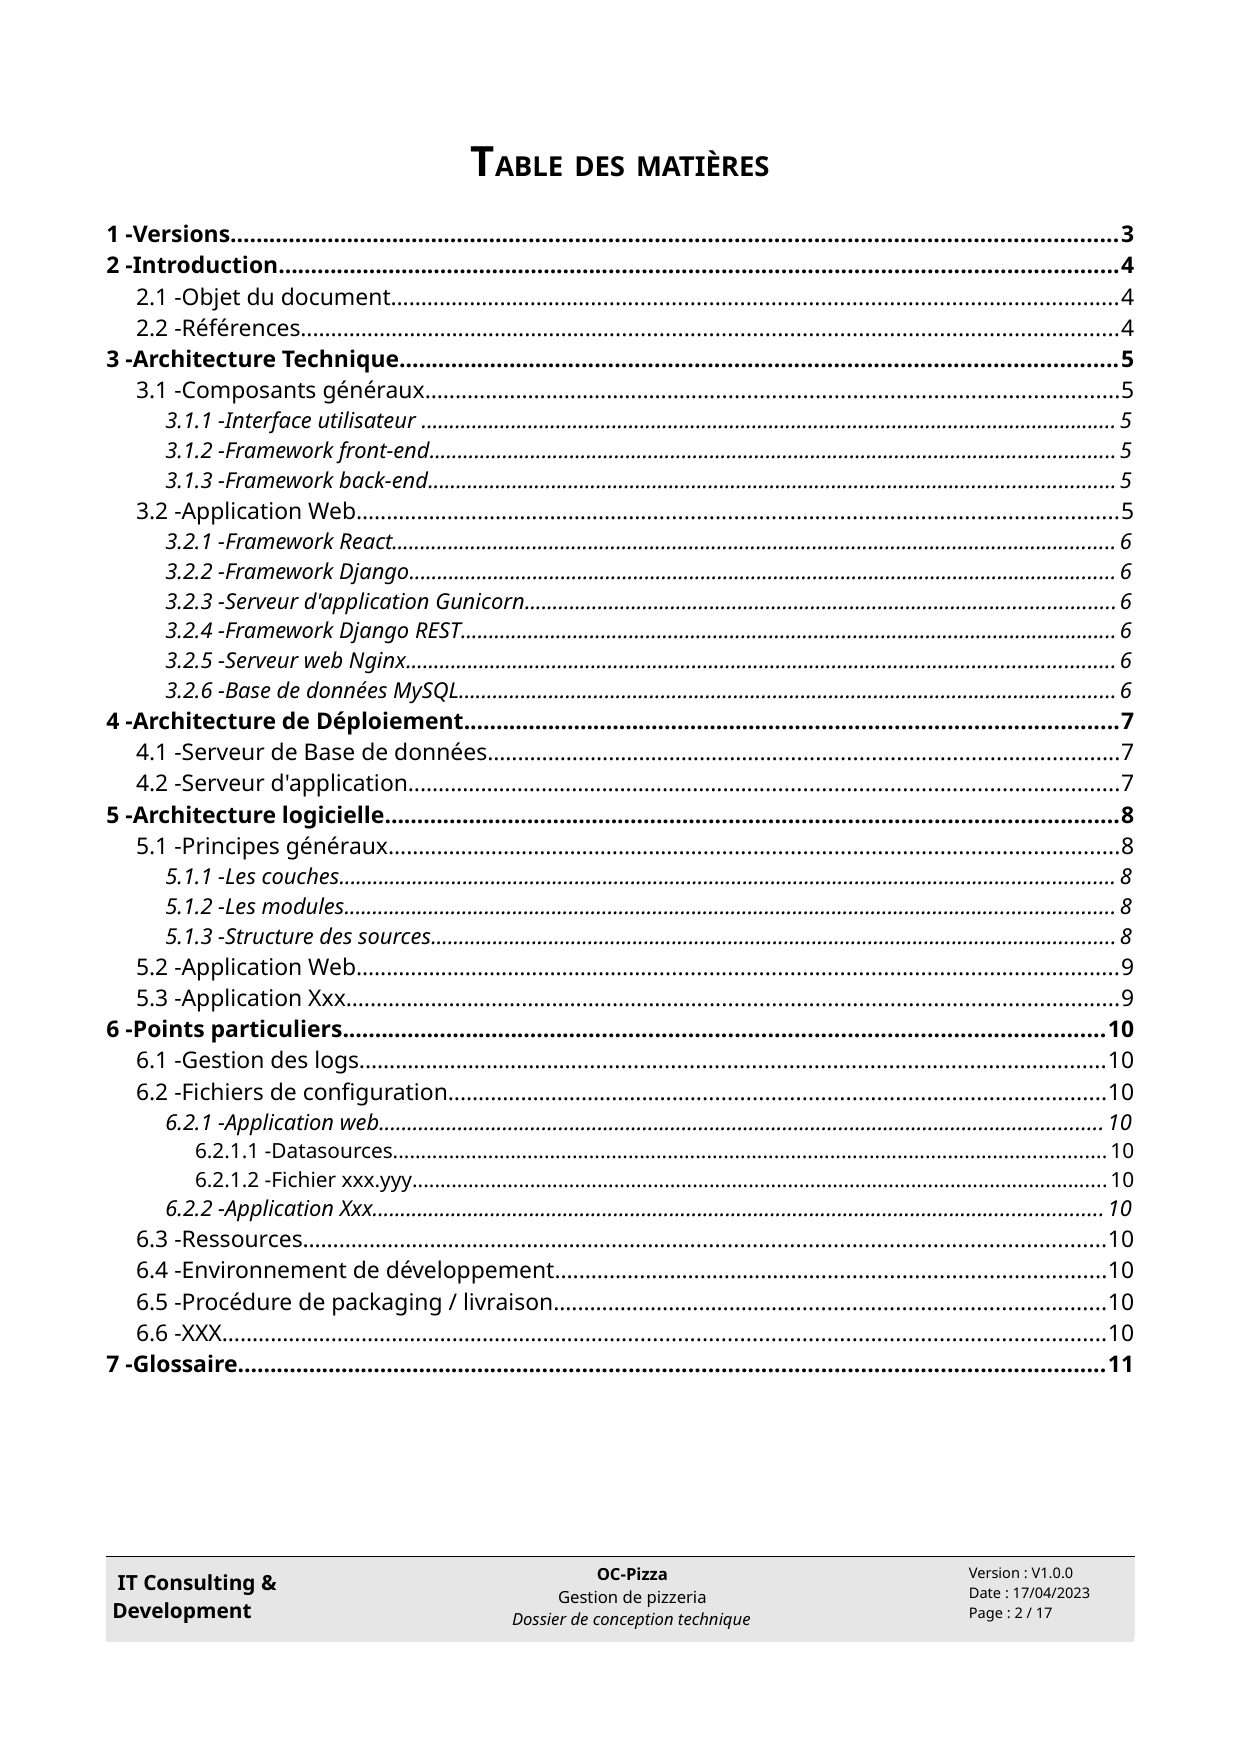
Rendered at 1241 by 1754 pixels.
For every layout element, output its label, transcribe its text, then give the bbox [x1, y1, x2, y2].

text 3.1.2 -Framework front-end 5 [165, 435, 1134, 465]
text 6.2.2 -Application Xxx 10 [165, 1193, 1134, 1223]
text 6.1 -Gestion des logs 10 [136, 1044, 1134, 1075]
text 2.1 -Objet du document 4 [136, 280, 1134, 312]
text 6.5 -Procédure de packaging / livraison 10 [136, 1286, 1134, 1317]
text 6.4 -Environnement de développement 10 [136, 1254, 1134, 1286]
text 3.2.3 -Serveur d'application Gunicorn 6 [165, 586, 1134, 615]
text 3.1.1 -Interface utilisateur 5 [165, 405, 1134, 435]
text 3.2.6 -Base de données MySQL 6 [165, 675, 1134, 705]
text 1 -Versions 3 [106, 218, 1134, 249]
text 5.1.2 -Les modules 8 [165, 891, 1134, 921]
text 5.2 -Application Web 9 [136, 950, 1134, 982]
text 5.1.1 -Les couches 8 [165, 861, 1134, 891]
text 2.2 -Références 4 [136, 312, 1134, 343]
text 5.1 -Principes généraux 8 [136, 830, 1134, 861]
text 6.2.1 -Application web 10 [165, 1107, 1134, 1136]
text 7 -Glossaire 11 [106, 1348, 1134, 1379]
text 3.2 -Application Web 5 [136, 495, 1134, 526]
text 3 -Architecture Technique 5 [106, 343, 1134, 374]
text 3.2.2 -Framework Django 6 [165, 556, 1134, 586]
text 4 -Architecture de Déploiement 7 [106, 705, 1134, 736]
text 6.2.1.2 -Fichier xxx.yyy 10 [195, 1165, 1134, 1193]
text 6.6 -XXX 10 [136, 1317, 1134, 1348]
text 6 -Points particuliers 10 [106, 1013, 1134, 1044]
text 5.3 -Application Xxx 9 [136, 982, 1134, 1013]
text 6.2 -Fichiers de configuration 10 [136, 1075, 1134, 1107]
text 5 -Architecture logicielle 8 [106, 798, 1134, 830]
text 3.2.4 -Framework Django REST 6 [165, 615, 1134, 645]
subtitle Table des matières [106, 132, 1134, 188]
text 3.2.5 -Serveur web Nginx 6 [165, 645, 1134, 675]
text 3.1.3 -Framework back-end 5 [165, 465, 1134, 495]
text 2 -Introduction 4 [106, 249, 1134, 280]
text 4.1 -Serveur de Base de données 7 [136, 736, 1134, 767]
text 3.1 -Composants généraux 5 [136, 374, 1134, 405]
text 4.2 -Serveur d'application 7 [136, 767, 1134, 798]
text 6.3 -Ressources 10 [136, 1223, 1134, 1254]
text 5.1.3 -Structure des sources 8 [165, 921, 1134, 950]
text 6.2.1.1 -Datasources 10 [195, 1136, 1134, 1165]
text 3.2.1 -Framework React 6 [165, 526, 1134, 556]
